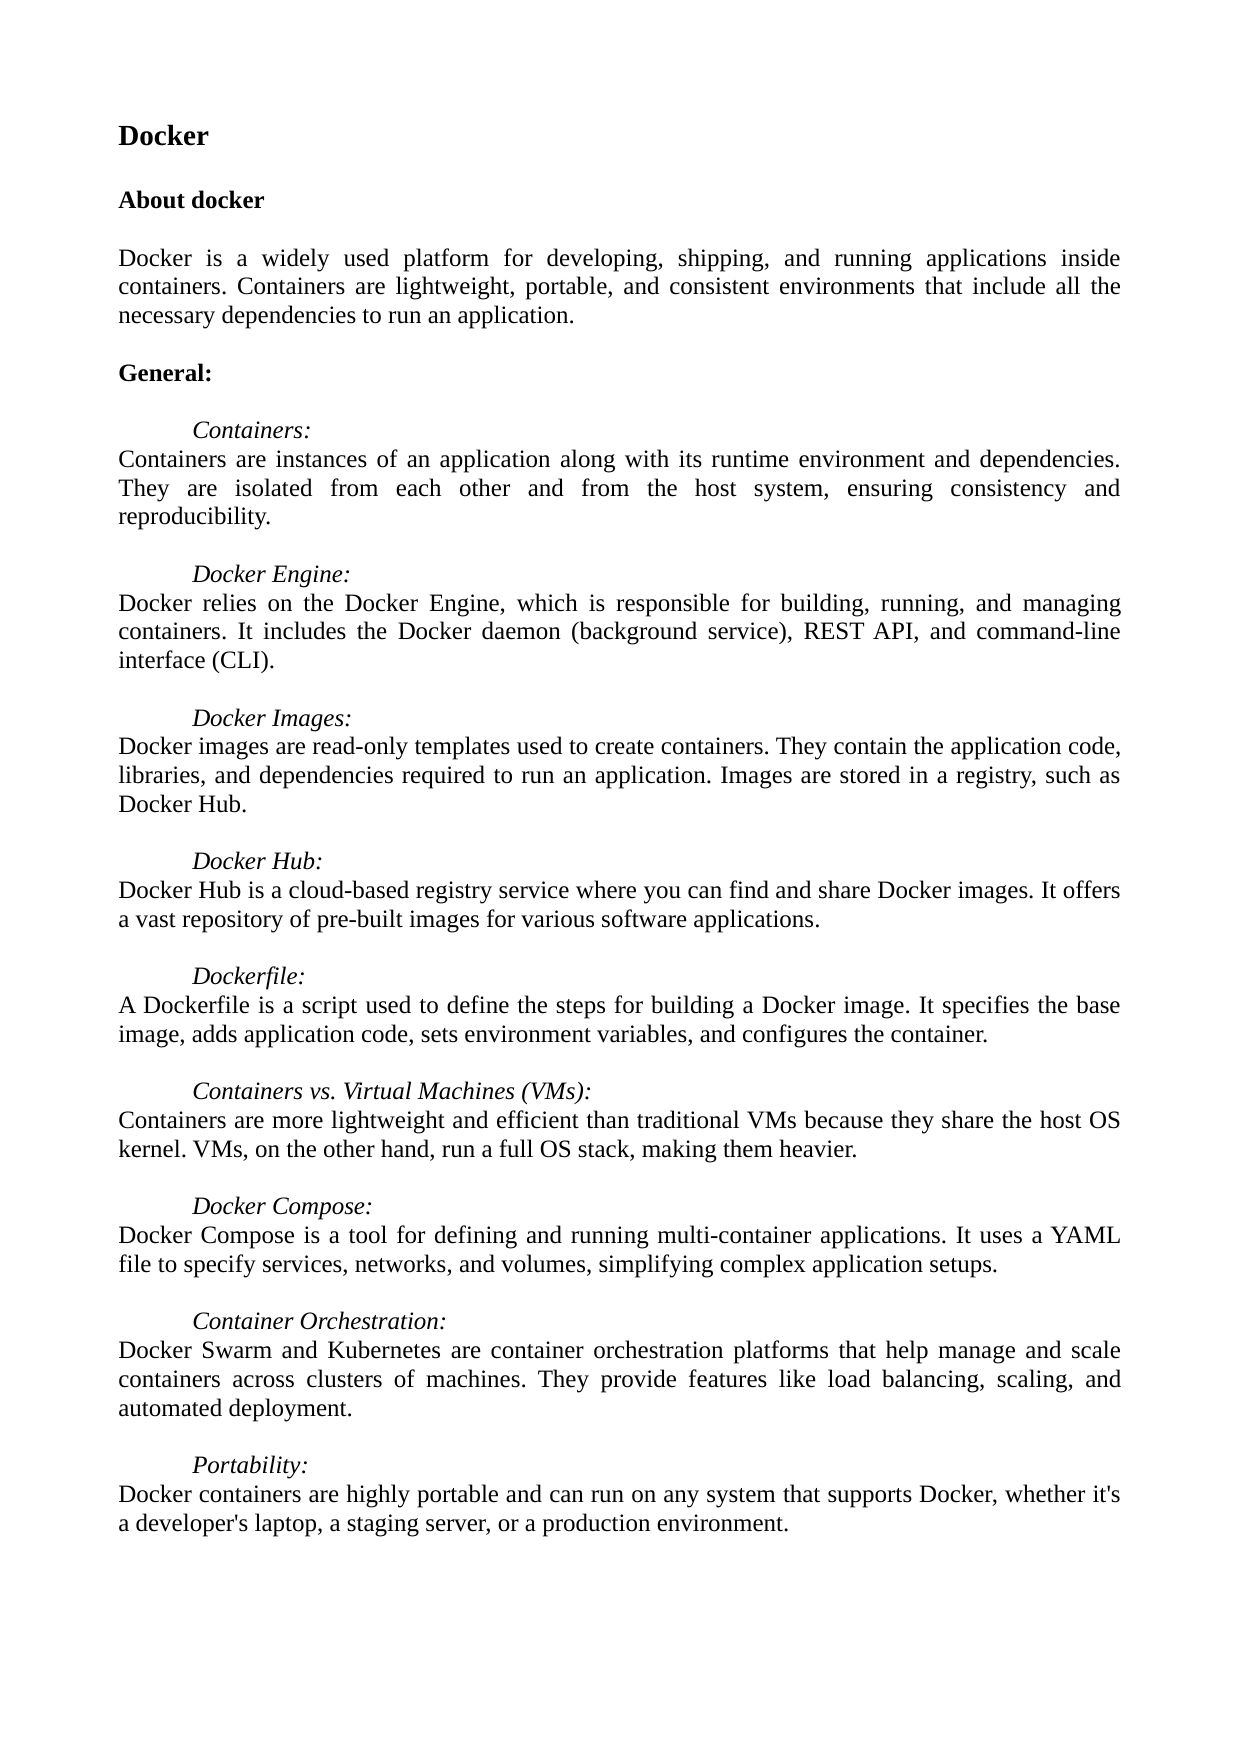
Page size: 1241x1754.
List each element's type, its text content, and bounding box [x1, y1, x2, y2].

text Docker Hub: [118, 846, 1122, 875]
text Docker Compose is a tool for defining and running multi-container applications. It uses a YAML file to specify services, networks, and volumes, simplifying complex application setups. [118, 1220, 1122, 1278]
text About docker [118, 185, 1122, 214]
text Docker Hub is a cloud-based registry service where you can find and share Docker images. It offers a vast repository of pre-built images for various software applications. [118, 875, 1122, 933]
text Dockerfile: [118, 961, 1122, 990]
text Containers are instances of an application along with its runtime environment and dependencies. They are isolated from each other and from the host system, ensuring consistency and reproducibility. [118, 444, 1122, 530]
text Docker containers are highly portable and can run on any system that supports Docker, whether it's a developer's laptop, a staging server, or a production environment. [118, 1479, 1122, 1536]
text Docker [118, 118, 1122, 152]
text Docker Swarm and Kubernetes are container orchestration platforms that help manage and scale containers across clusters of machines. They provide features like load balancing, scaling, and automated deployment. [118, 1335, 1122, 1421]
text Docker relies on the Docker Engine, which is responsible for building, running, and managing containers. It includes the Docker daemon (background service), REST API, and command-line interface (CLI). [118, 588, 1122, 674]
text Docker Compose: [118, 1191, 1122, 1220]
text Docker images are read-only templates used to create containers. They contain the application code, libraries, and dependencies required to run an application. Images are stored in a registry, such as Docker Hub. [118, 731, 1122, 818]
text Portability: [118, 1450, 1122, 1479]
text General: [118, 358, 1122, 386]
text Docker Images: [118, 703, 1122, 731]
text Docker is a widely used platform for developing, shipping, and running applications inside containers. Containers are lightweight, portable, and consistent environments that include all the necessary dependencies to run an application. [118, 243, 1122, 329]
text A Dockerfile is a script used to define the steps for building a Docker image. It specifies the base image, adds application code, sets environment variables, and configures the container. [118, 990, 1122, 1048]
text Docker Engine: [118, 559, 1122, 588]
text Containers: [118, 415, 1122, 444]
text Containers are more lightweight and efficient than traditional VMs because they share the host OS kernel. VMs, on the other hand, run a full OS stack, making them heavier. [118, 1105, 1122, 1163]
text Containers vs. Virtual Machines (VMs): [118, 1076, 1122, 1105]
text Container Orchestration: [118, 1306, 1122, 1335]
